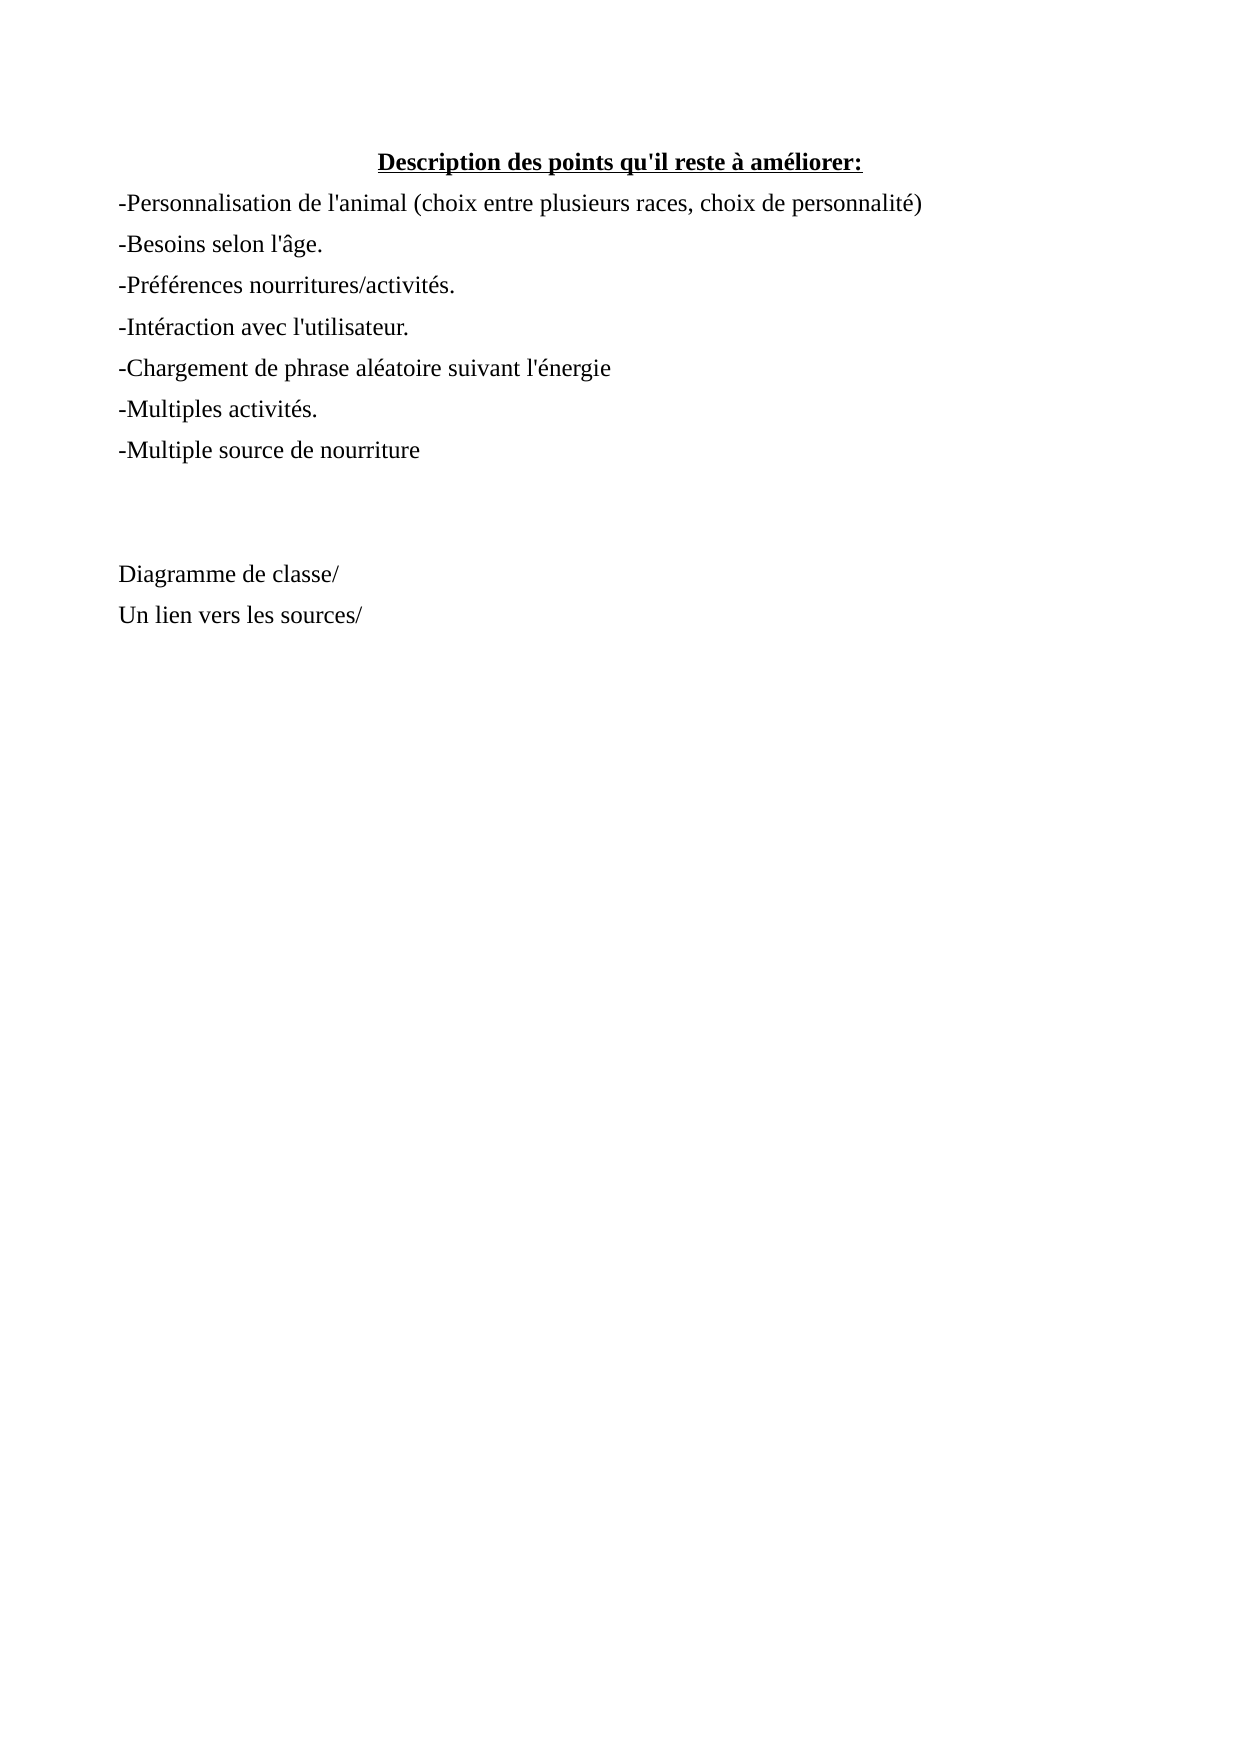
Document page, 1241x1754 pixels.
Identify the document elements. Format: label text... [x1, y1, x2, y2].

text -Chargement de phrase aléatoire suivant l'énergie [118, 353, 1122, 382]
text -Besoins selon l'âge. [118, 229, 1122, 258]
text -Intéraction avec l'utilisateur. [118, 312, 1122, 341]
text -Multiples activités. [118, 394, 1122, 423]
text Diagramme de classe/ [118, 559, 1122, 588]
text -Multiple source de nourriture [118, 436, 1122, 464]
text -Préférences nourritures/activités. [118, 271, 1122, 299]
text Description des points qu'il reste à améliorer: [118, 147, 1122, 176]
text Un lien vers les sources/ [118, 601, 1122, 629]
text -Personnalisation de l'animal (choix entre plusieurs races, choix de personnalité) [118, 188, 1122, 217]
